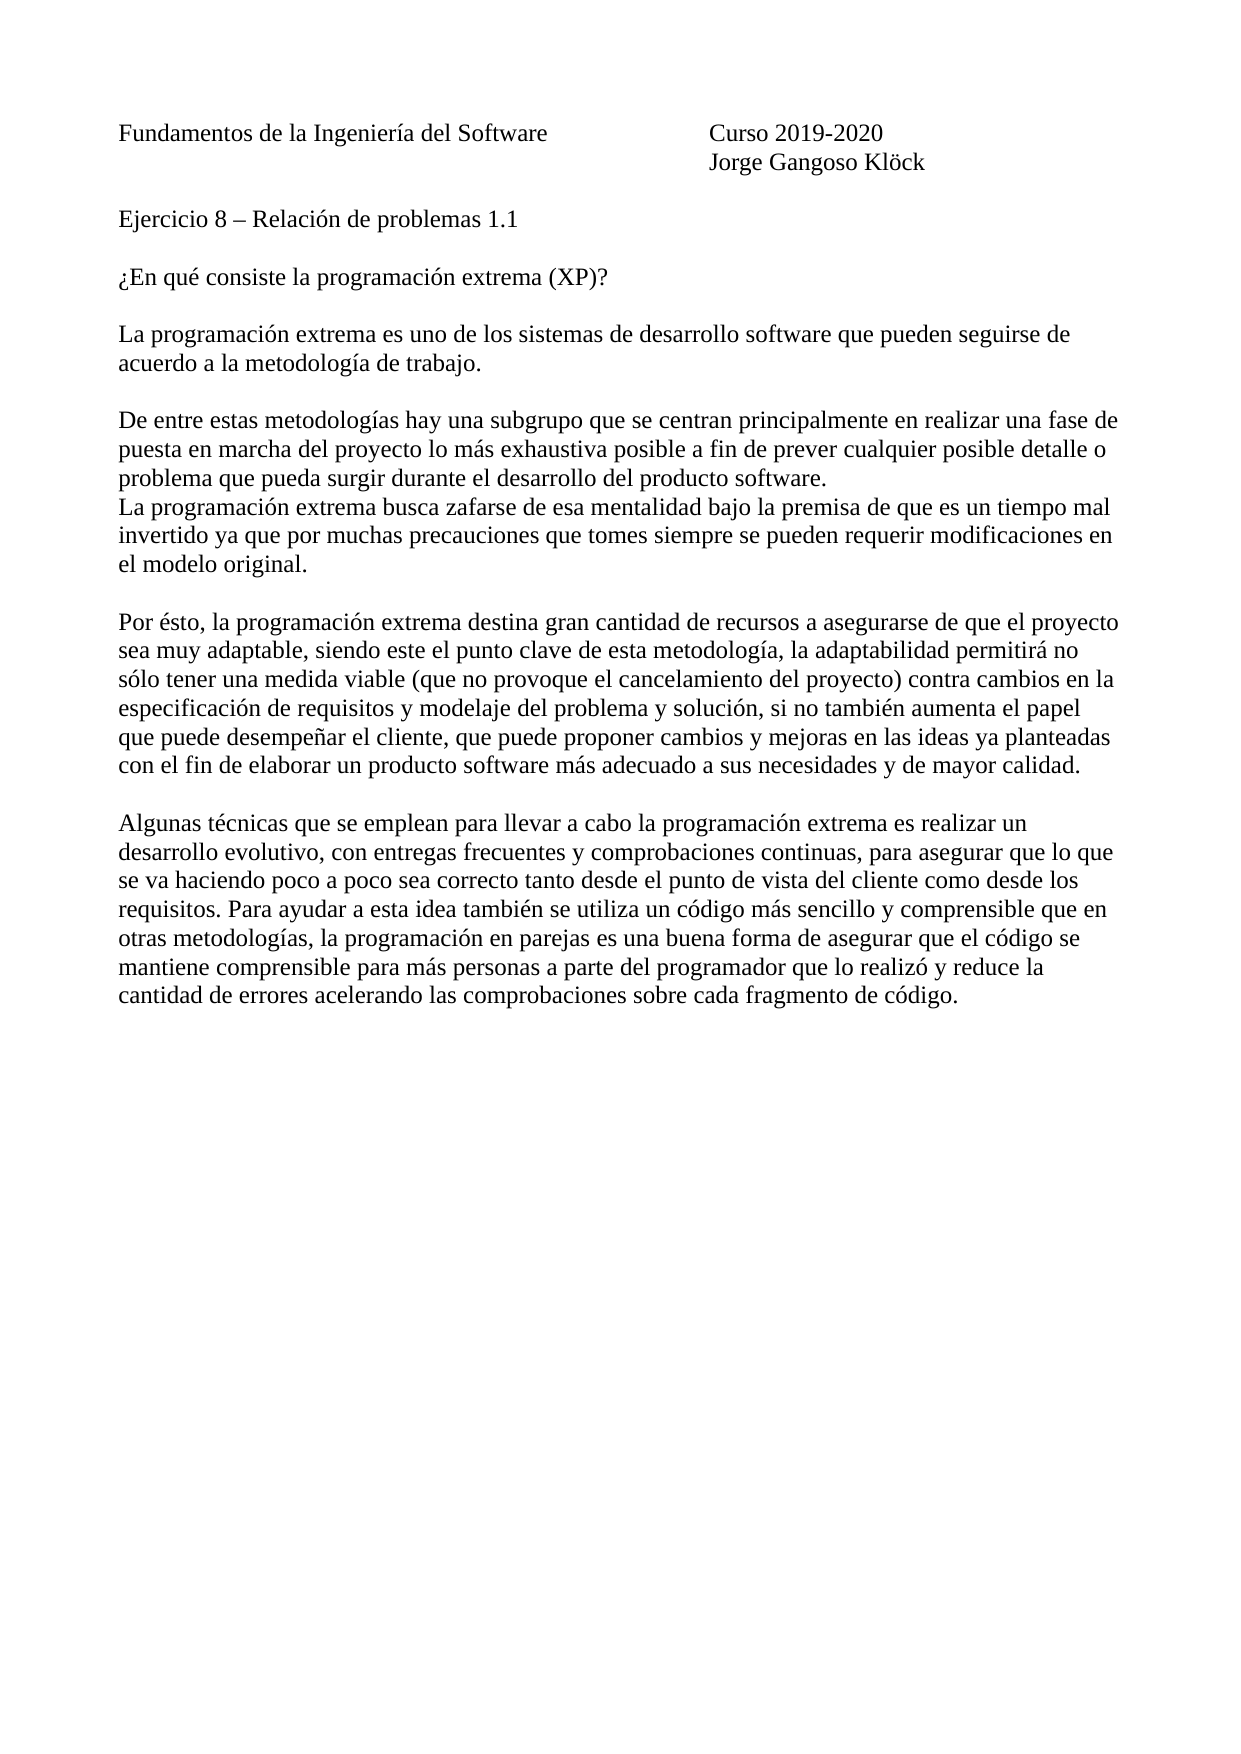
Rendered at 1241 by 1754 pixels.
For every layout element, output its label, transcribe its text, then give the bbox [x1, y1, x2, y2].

text Jorge Gangoso Klöck [118, 147, 1122, 176]
text La programación extrema busca zafarse de esa mentalidad bajo la premisa de que es un tiempo mal invertido ya que por muchas precauciones que tomes siempre se pueden requerir modificaciones en el modelo original. [118, 492, 1122, 578]
text ¿En qué consiste la programación extrema (XP)? [118, 262, 1122, 291]
text Ejercicio 8 – Relación de problemas 1.1 [118, 204, 1122, 233]
text De entre estas metodologías hay una subgrupo que se centran principalmente en realizar una fase de puesta en marcha del proyecto lo más exhaustiva posible a fin de prever cualquier posible detalle o problema que pueda surgir durante el desarrollo del producto software. [118, 406, 1122, 492]
text Algunas técnicas que se emplean para llevar a cabo la programación extrema es realizar un desarrollo evolutivo, con entregas frecuentes y comprobaciones continuas, para asegurar que lo que se va haciendo poco a poco sea correcto tanto desde el punto de vista del cliente como desde los requisitos. Para ayudar a esta idea también se utiliza un código más sencillo y comprensible que en otras metodologías, la programación en parejas es una buena forma de asegurar que el código se mantiene comprensible para más personas a parte del programador que lo realizó y reduce la cantidad de errores acelerando las comprobaciones sobre cada fragmento de código. [118, 808, 1122, 1009]
text Fundamentos de la Ingeniería del Software Curso 2019-2020 [118, 118, 1122, 147]
text Por ésto, la programación extrema destina gran cantidad de recursos a asegurarse de que el proyecto sea muy adaptable, siendo este el punto clave de esta metodología, la adaptabilidad permitirá no sólo tener una medida viable (que no provoque el cancelamiento del proyecto) contra cambios en la especificación de requisitos y modelaje del problema y solución, si no también aumenta el papel que puede desempeñar el cliente, que puede proponer cambios y mejoras en las ideas ya planteadas con el fin de elaborar un producto software más adecuado a sus necesidades y de mayor calidad. [118, 607, 1122, 779]
text La programación extrema es uno de los sistemas de desarrollo software que pueden seguirse de acuerdo a la metodología de trabajo. [118, 319, 1122, 377]
